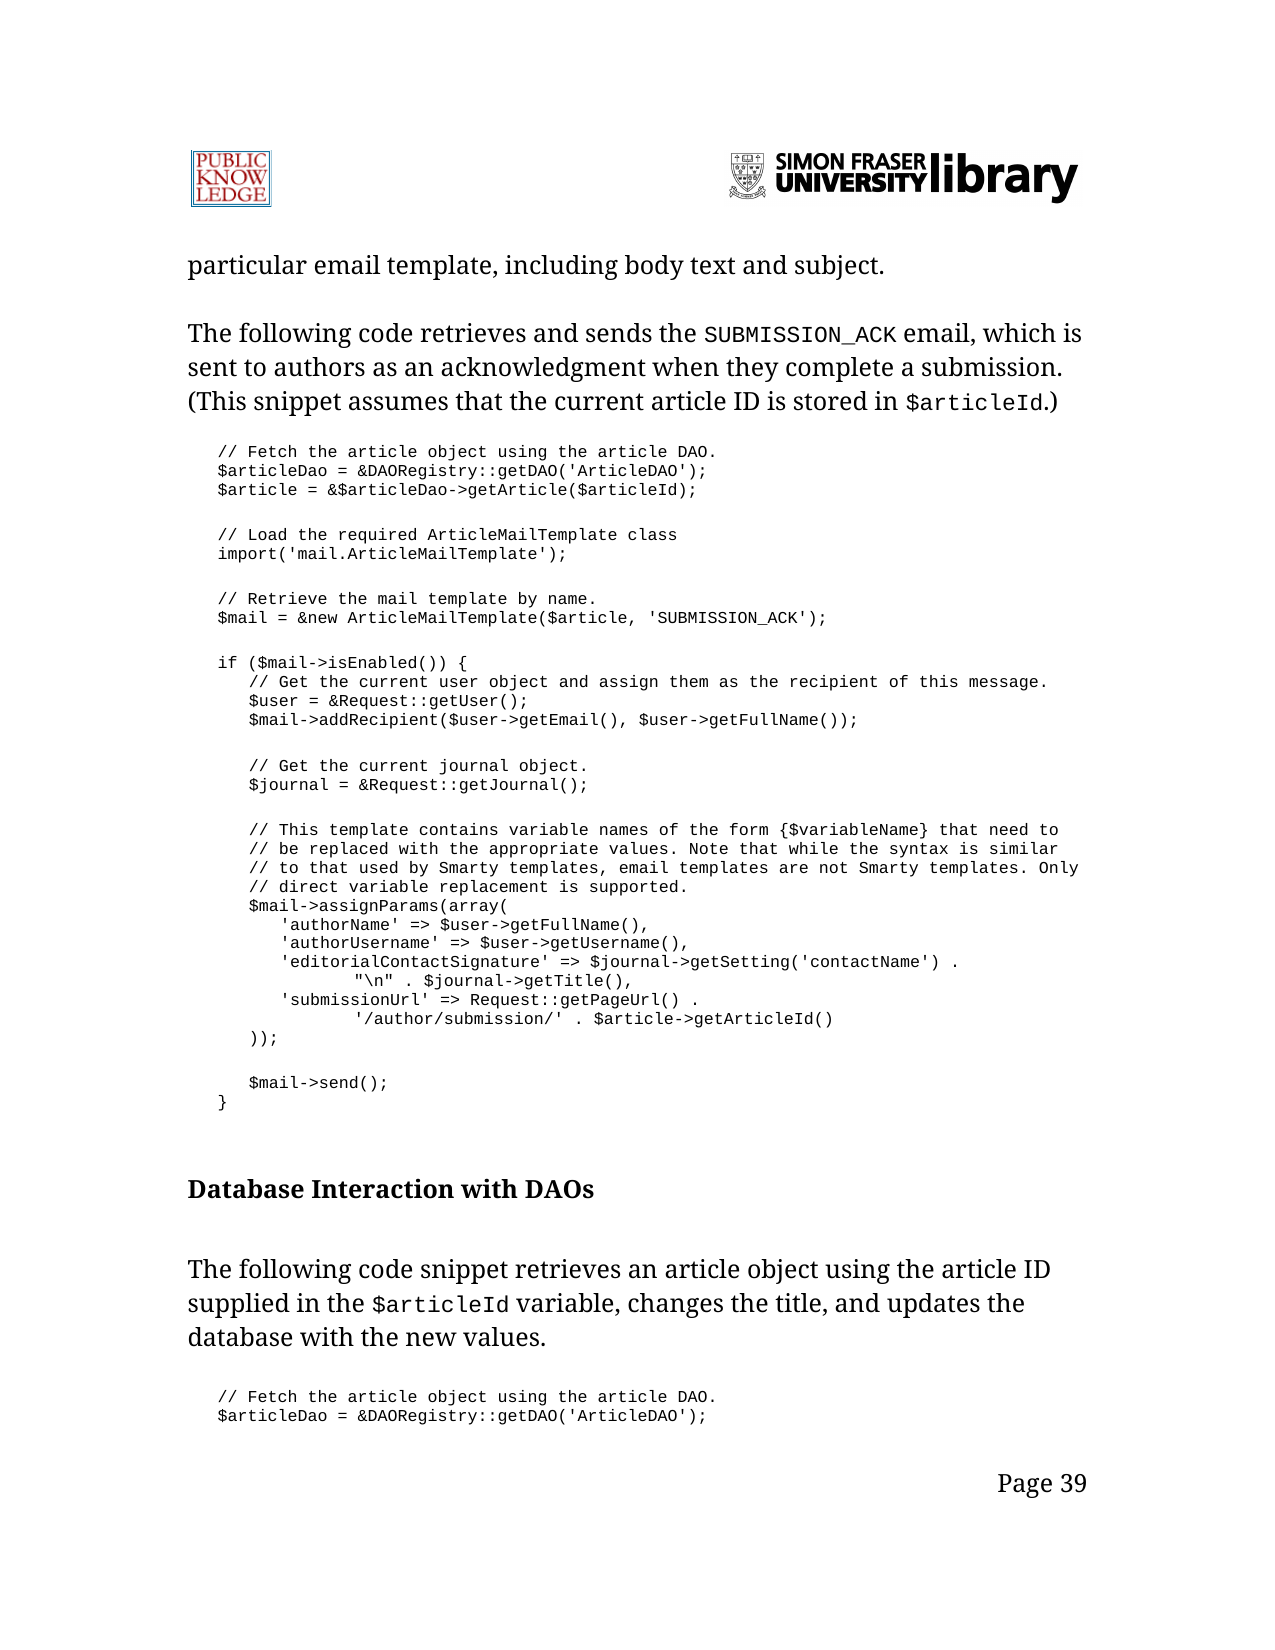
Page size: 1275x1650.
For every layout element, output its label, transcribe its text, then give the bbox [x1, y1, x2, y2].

text import('mail.ArticleMailTemplate'); [217, 546, 1087, 564]
text $journal = &Request::getJournal(); [248, 776, 1087, 795]
text 'submissionUrl' => Request::getPageUrl() . [280, 992, 1087, 1011]
text 'editorialContactSignature' => $journal->getSetting('contactName') . [280, 954, 1087, 973]
text // to that used by Smarty templates, email templates are not Smarty templates. Only [248, 859, 1087, 878]
text $user = &Request::getUser(); [248, 693, 1087, 712]
text $article = &$articleDao->getArticle($articleId); [217, 481, 1087, 500]
text // direct variable replacement is supported. [248, 878, 1087, 897]
text // Fetch the article object using the article DAO. [217, 1388, 1087, 1407]
text $articleDao = &DAORegistry::getDAO('ArticleDAO'); [217, 1407, 1087, 1426]
text // This template contains variable names of the form {$variableName} that need to [248, 821, 1087, 840]
text $mail->send(); [248, 1075, 1087, 1094]
picture [193, 150, 272, 205]
text )); [248, 1030, 1087, 1049]
text The following code snippet retrieves an article object using the article ID supplied in the $articleId variable, changes the title, and updates the database with the new values. [187, 1252, 1087, 1354]
text // Fetch the article object using the article DAO. [217, 443, 1087, 462]
text $articleDao = &DAORegistry::getDAO('ArticleDAO'); [217, 462, 1087, 481]
text particular email template, including body text and subject. [187, 247, 1087, 281]
picture [723, 150, 1083, 207]
text // Get the current user object and assign them as the recipient of this message. [248, 674, 1087, 693]
text $mail = &new ArticleMailTemplate($article, 'SUBMISSION_ACK'); [217, 610, 1087, 629]
text $mail->assignParams(array( [248, 897, 1087, 916]
text "\n" . $journal->getTitle(), [280, 973, 1087, 992]
text // be replaced with the appropriate values. Note that while the syntax is similar [248, 840, 1087, 859]
text // Retrieve the mail template by name. [217, 591, 1087, 610]
text 'authorUsername' => $user->getUsername(), [280, 935, 1087, 954]
text 'authorName' => $user->getFullName(), [280, 916, 1087, 935]
text '/author/submission/' . $article->getArticleId() [280, 1011, 1087, 1030]
text } [217, 1094, 1087, 1113]
text if ($mail->isEnabled()) { [217, 655, 1087, 674]
text // Get the current journal object. [248, 757, 1087, 776]
subtitle Database Interaction with DAOs [187, 1172, 1087, 1206]
text $mail->addRecipient($user->getEmail(), $user->getFullName()); [248, 712, 1087, 731]
text // Load the required ArticleMailTemplate class [217, 527, 1087, 546]
text The following code retrieves and sends the SUBMISSION_ACK email, which is sent to authors as an acknowledgment when they complete a submission. (This snippet assumes that the current article ID is stored in $articleId.) [187, 315, 1087, 417]
